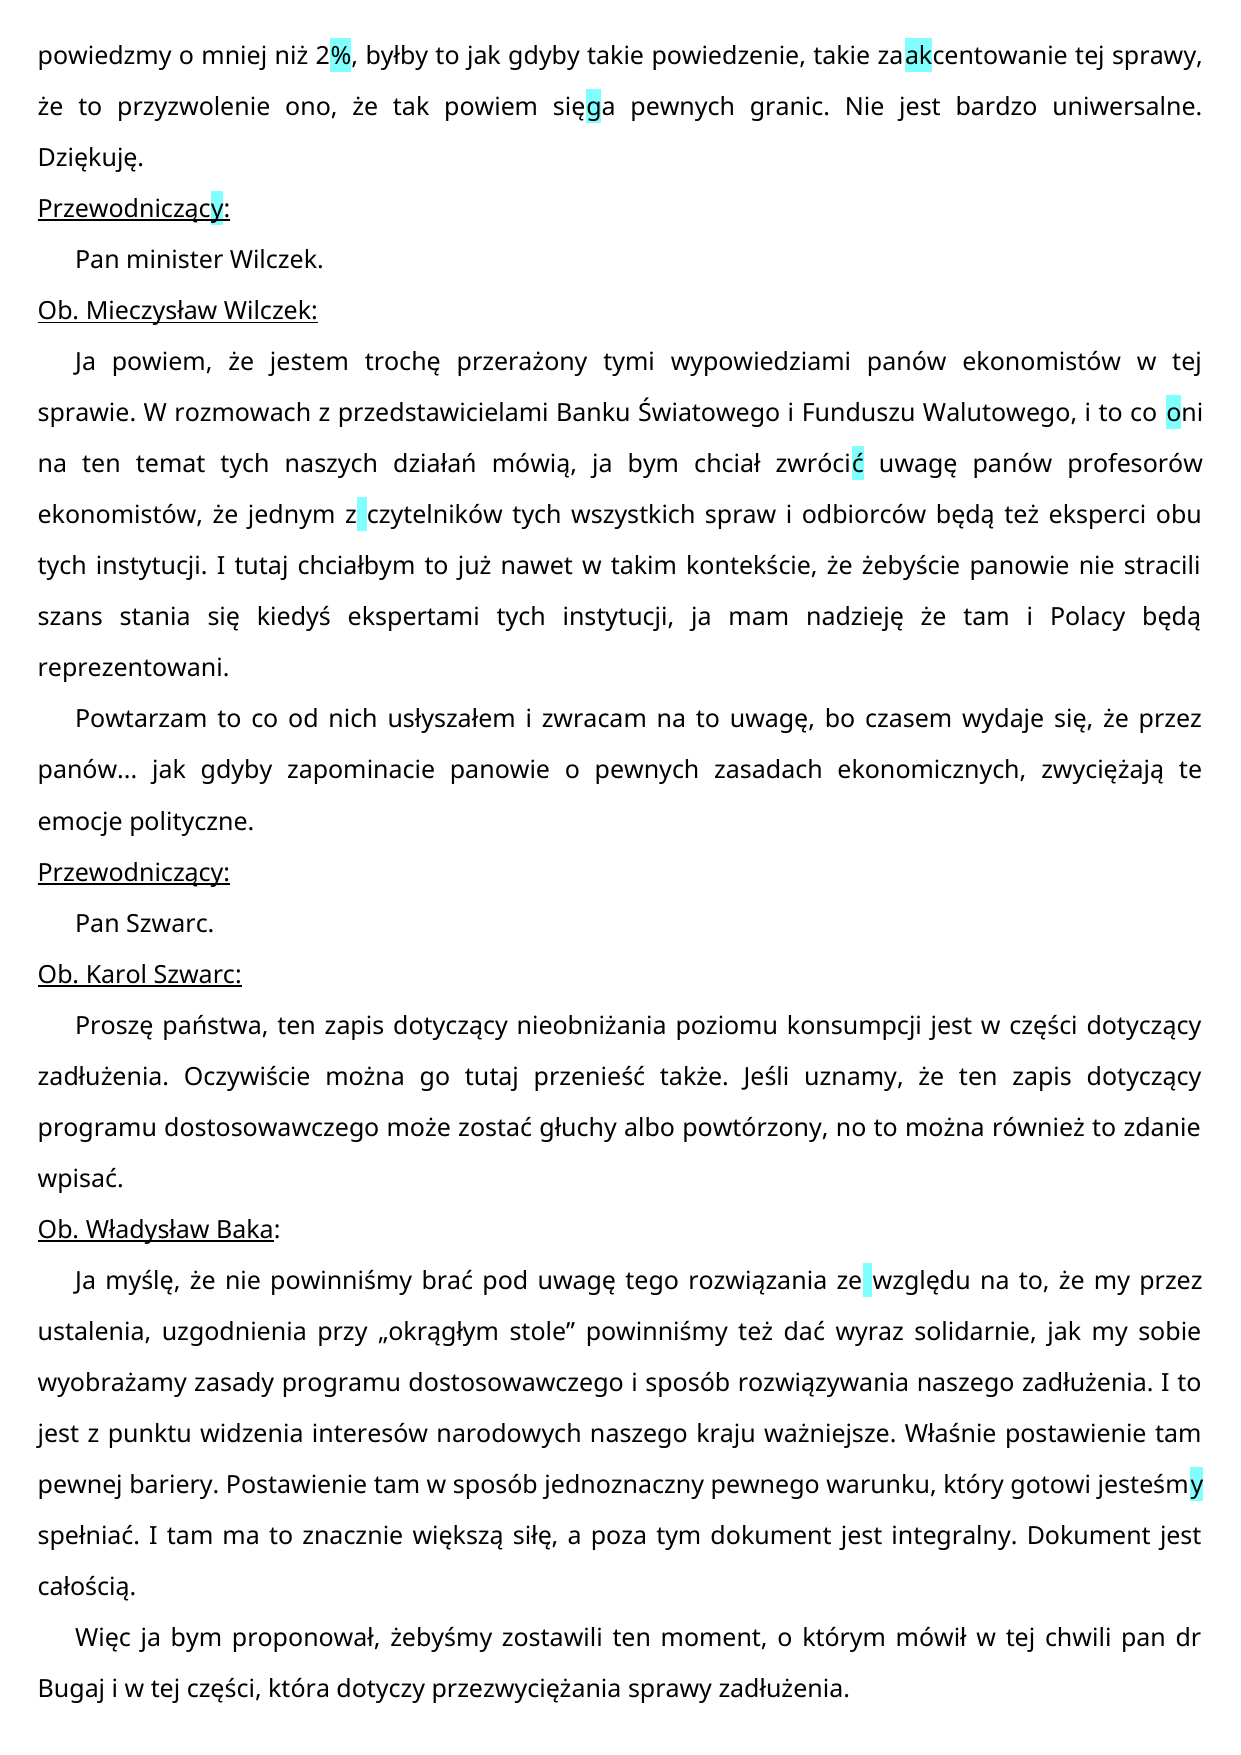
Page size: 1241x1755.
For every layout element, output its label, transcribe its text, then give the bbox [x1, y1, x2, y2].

text Pan minister Wilczek. [37, 242, 1203, 276]
text Przewodniczący: [37, 854, 1203, 888]
text Ja powiem, że jestem trochę przerażony tymi wypowiedziami panów ekonomistów w tej sprawie. W rozmowach z przedstawicielami Banku Światowego i Funduszu Walutowego, i to co oni na ten temat tych naszych działań mówią, ja bym chciał zwrócić uwagę panów profesorów ekonomistów, że jednym z czytelników tych wszystkich spraw i odbiorców będą też eksperci obu tych instytucji. I tutaj chciałbym to już nawet w takim kontekście, że żebyście panowie nie stracili szans stania się kiedyś ekspertami tych instytucji, ja mam nadzieję że tam i Polacy będą reprezentowani. [37, 344, 1203, 684]
text Powtarzam to co od nich usłyszałem i zwracam na to uwagę, bo czasem wydaje się, że przez panów... jak gdyby zapominacie panowie o pewnych zasadach ekonomicznych, zwyciężają te emocje polityczne. [37, 701, 1203, 837]
text powiedzmy o mniej niż 2%, byłby to jak gdyby takie powiedzenie, takie zaakcentowanie tej sprawy, że to przyzwolenie ono, że tak powiem sięga pewnych granic. Nie jest bardzo uniwersalne. Dziękuję. [37, 37, 1203, 174]
text Więc ja bym proponował, żebyśmy zostawili ten moment, o którym mówił w tej chwili pan dr Bugaj i w tej części, która dotyczy przezwyciężania sprawy zadłużenia. [37, 1620, 1203, 1705]
text Przewodniczący: [37, 191, 1203, 225]
text Ob. Mieczysław Wilczek: [37, 293, 1203, 327]
text Pan Szwarc. [37, 905, 1203, 939]
text Ob. Władysław Baka: [37, 1211, 1203, 1246]
text Ja myślę, że nie powinniśmy brać pod uwagę tego rozwiązania ze względu na to, że my przez ustalenia, uzgodnienia przy „okrągłym stole” powinniśmy też dać wyraz solidarnie, jak my sobie wyobrażamy zasady programu dostosowawczego i sposób rozwiązywania naszego zadłużenia. I to jest z punktu widzenia interesów narodowych naszego kraju ważniejsze. Właśnie postawienie tam pewnej bariery. Postawienie tam w sposób jednoznaczny pewnego warunku, który gotowi jesteśmy spełniać. I tam ma to znacznie większą siłę, a poza tym dokument jest integralny. Dokument jest całością. [37, 1262, 1203, 1603]
text Ob. Karol Szwarc: [37, 956, 1203, 990]
text Proszę państwa, ten zapis dotyczący nieobniżania poziomu konsumpcji jest w części dotyczący zadłużenia. Oczywiście można go tutaj przenieść także. Jeśli uznamy, że ten zapis dotyczący programu dostosowawczego może zostać głuchy albo powtórzony, no to można również to zdanie wpisać. [37, 1007, 1203, 1194]
